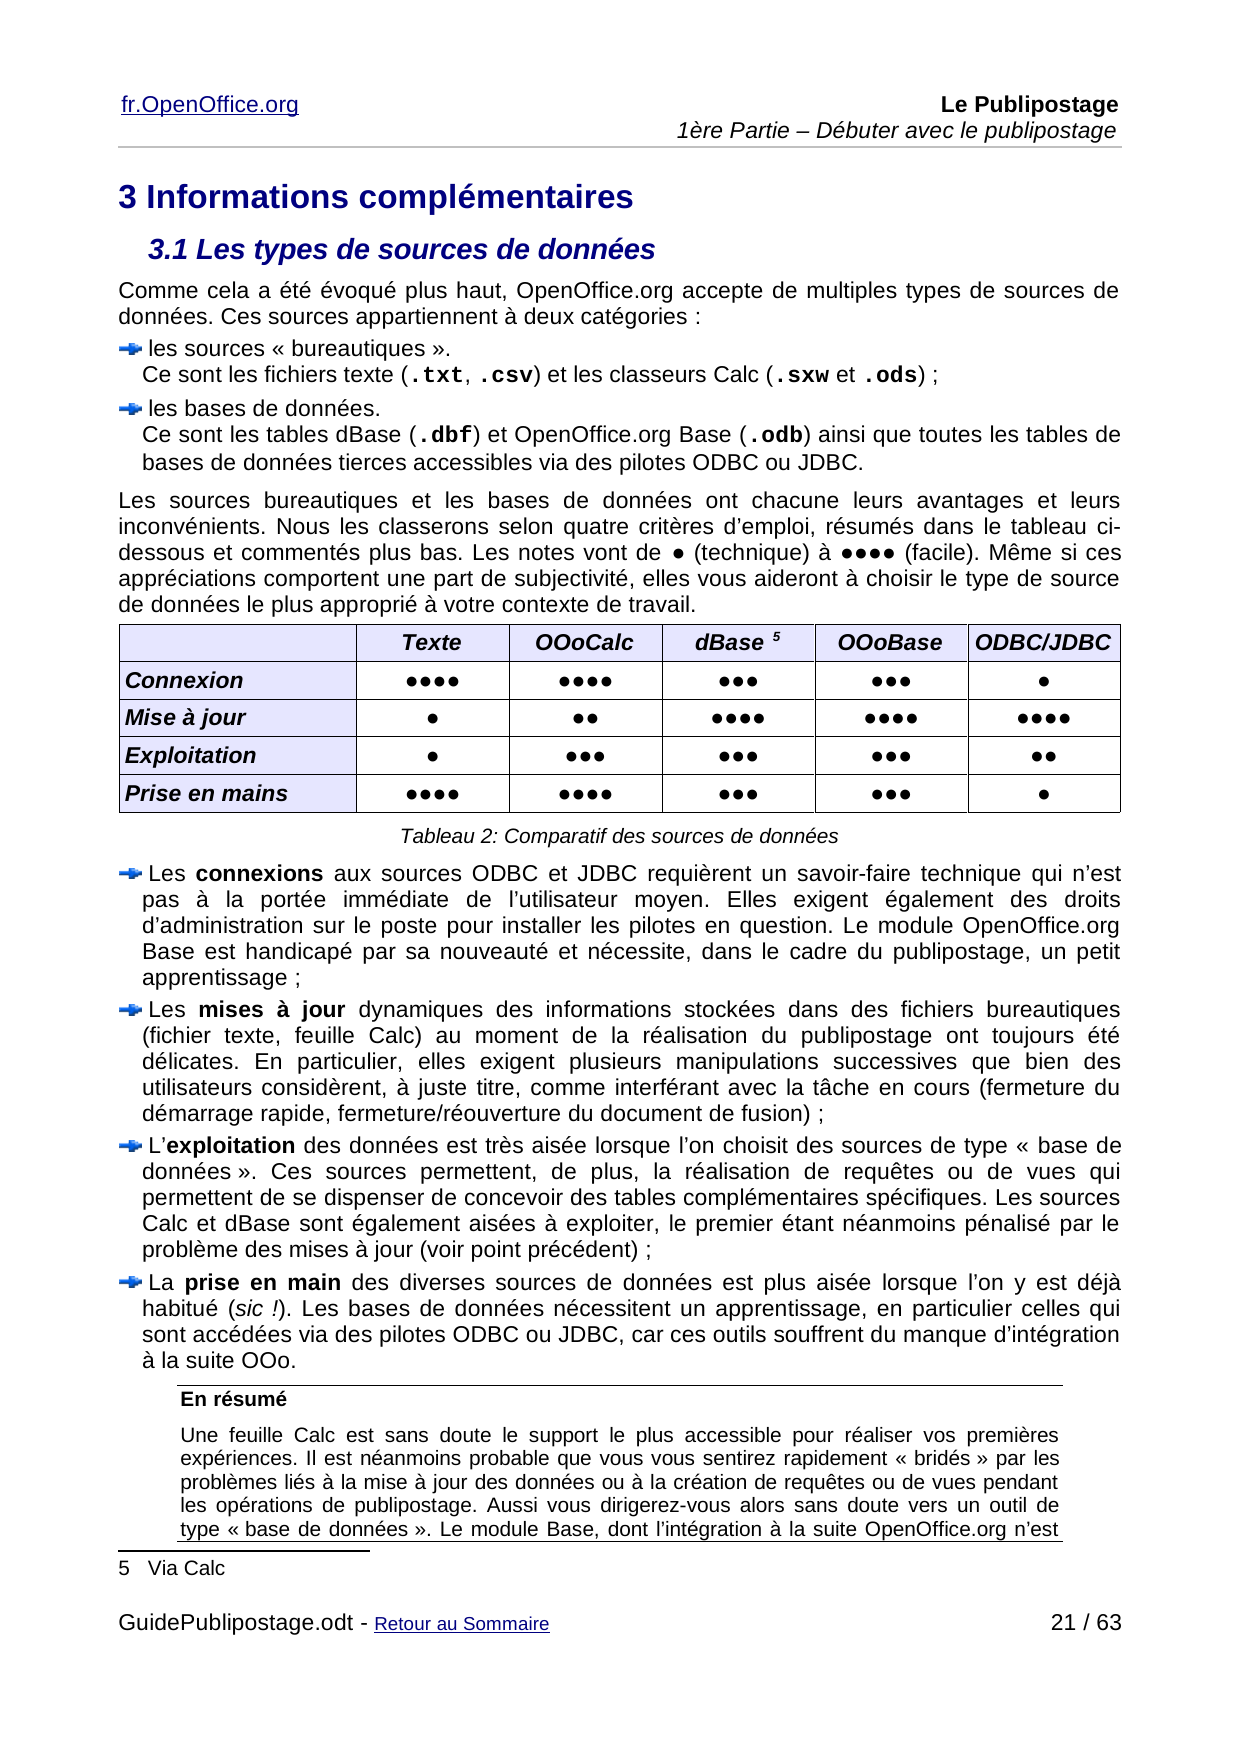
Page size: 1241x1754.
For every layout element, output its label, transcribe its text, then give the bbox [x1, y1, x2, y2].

text Une feuille Calc est sans doute le support le plus accessible pour réaliser vos premières expériences. Il est néanmoins probable que vous vous sentirez rapidement « bridés » par les problèmes liés à la mise à jour des données ou à la création de requêtes ou de vues pendant les opérations de publipostage. Aussi vous dirigerez-vous alors sans doute vers un outil de type « base de données ». Le module Base, dont l’intégration à la suite OpenOffice.org n’est [177, 1420, 1063, 1541]
list Les connexions aux sources ODBC et JDBC requièrent un savoir-faire technique qui n’est pas à la portée immédiate de l’utilisateur moyen. Elles exigent également des droits d’administration sur le poste pour installer les pilotes en question. Le module OpenOffice.org Base est handicapé par sa nouveauté et nécessite, dans le cadre du publipostage, un petit apprentissage ; [118, 860, 1122, 991]
picture [119, 343, 142, 355]
picture [119, 1140, 142, 1152]
table_cell ● [357, 737, 509, 774]
list les sources « bureautiques ». Ce sont les fichiers texte (.txt, .csv) et les classeurs Calc (.sxw et .ods) ; [118, 336, 1122, 390]
table_cell ●●● [663, 775, 814, 812]
table_cell ●● [969, 737, 1120, 774]
list La prise en main des diverses sources de données est plus aisée lorsque l’on y est déjà habitué (sic !). Les bases de données nécessitent un apprentissage, en particulier celles qui sont accédées via des pilotes ODBC ou JDBC, car ces outils souffrent du manque d’intégration à la suite OOo. [118, 1269, 1122, 1373]
table_cell ●●● [816, 662, 967, 699]
picture [119, 1004, 142, 1016]
table_header [120, 625, 356, 661]
table_header OOoCalc [510, 625, 662, 661]
table_cell ●●●● [510, 775, 662, 812]
table_header dBase [663, 625, 814, 661]
table_cell Connexion [120, 662, 356, 699]
list L’exploitation des données est très aisée lorsque l’on choisit des sources de type « base de données ». Ces sources permettent, de plus, la réalisation de requêtes ou de vues qui permettent de se dispenser de concevoir des tables complémentaires spécifiques. Les sources Calc et dBase sont également aisées à exploiter, le premier étant néanmoins pénalisé par le problème des mises à jour (voir point précédent) ; [118, 1133, 1122, 1263]
table_cell Mise à jour [120, 700, 356, 736]
table_cell ●●●● [357, 662, 509, 699]
table_cell ● [969, 775, 1120, 812]
table_cell Prise en mains [120, 775, 356, 812]
table_cell ● [969, 662, 1120, 699]
table_cell ●●● [816, 737, 967, 774]
table_cell ●●●● [663, 700, 814, 736]
table_cell ●●● [663, 662, 814, 699]
picture [119, 403, 142, 415]
table_header Texte [357, 625, 509, 661]
table_cell Exploitation [120, 737, 356, 774]
table_cell ● [357, 700, 509, 736]
subtitle Informations complémentaires [118, 178, 1122, 216]
table_cell ●●● [510, 737, 662, 774]
table_cell ●●● [663, 737, 814, 774]
table_cell ●●●● [510, 662, 662, 699]
picture [119, 1276, 142, 1288]
subtitle Les types de sources de données [148, 233, 1122, 266]
text En résumé [177, 1386, 1063, 1411]
table_header ODBC/JDBC [969, 625, 1120, 661]
table_cell ●●●● [969, 700, 1120, 736]
text Tableau 2: Comparatif des sources de données [118, 824, 1122, 848]
list Les mises à jour dynamiques des informations stockées dans des fichiers bureautiques (fichier texte, feuille Calc) au moment de la réalisation du publipostage ont toujours été délicates. En particulier, elles exigent plusieurs manipulations successives que bien des utilisateurs considèrent, à juste titre, comme interférant avec la tâche en cours (fermeture du démarrage rapide, fermeture/réouverture du document de fusion) ; [118, 997, 1122, 1127]
table_header OOoBase [816, 625, 967, 661]
text Les sources bureautiques et les bases de données ont chacune leurs avantages et leurs inconvénients. Nous les classerons selon quatre critères d’emploi, résumés dans le tableau ci-dessous et commentés plus bas. Les notes vont de ● (technique) à ●●●● (facile). Même si ces appréciations comportent une part de subjectivité, elles vous aideront à choisir le type de source de données le plus approprié à votre contexte de travail. [118, 488, 1122, 618]
picture [119, 868, 142, 879]
table_cell ●●●● [357, 775, 509, 812]
text Comme cela a été évoqué plus haut, OpenOffice.org accepte de multiples types de sources de données. Ces sources appartiennent à deux catégories : [118, 277, 1122, 329]
table_cell ●●● [816, 775, 967, 812]
table_cell ●● [510, 700, 662, 736]
table_cell ●●●● [816, 700, 967, 736]
list les bases de données. Ce sont les tables dBase (.dbf) et OpenOffice.org Base (.odb) ainsi que toutes les tables de bases de données tierces accessibles via des pilotes ODBC ou JDBC. [118, 396, 1122, 476]
